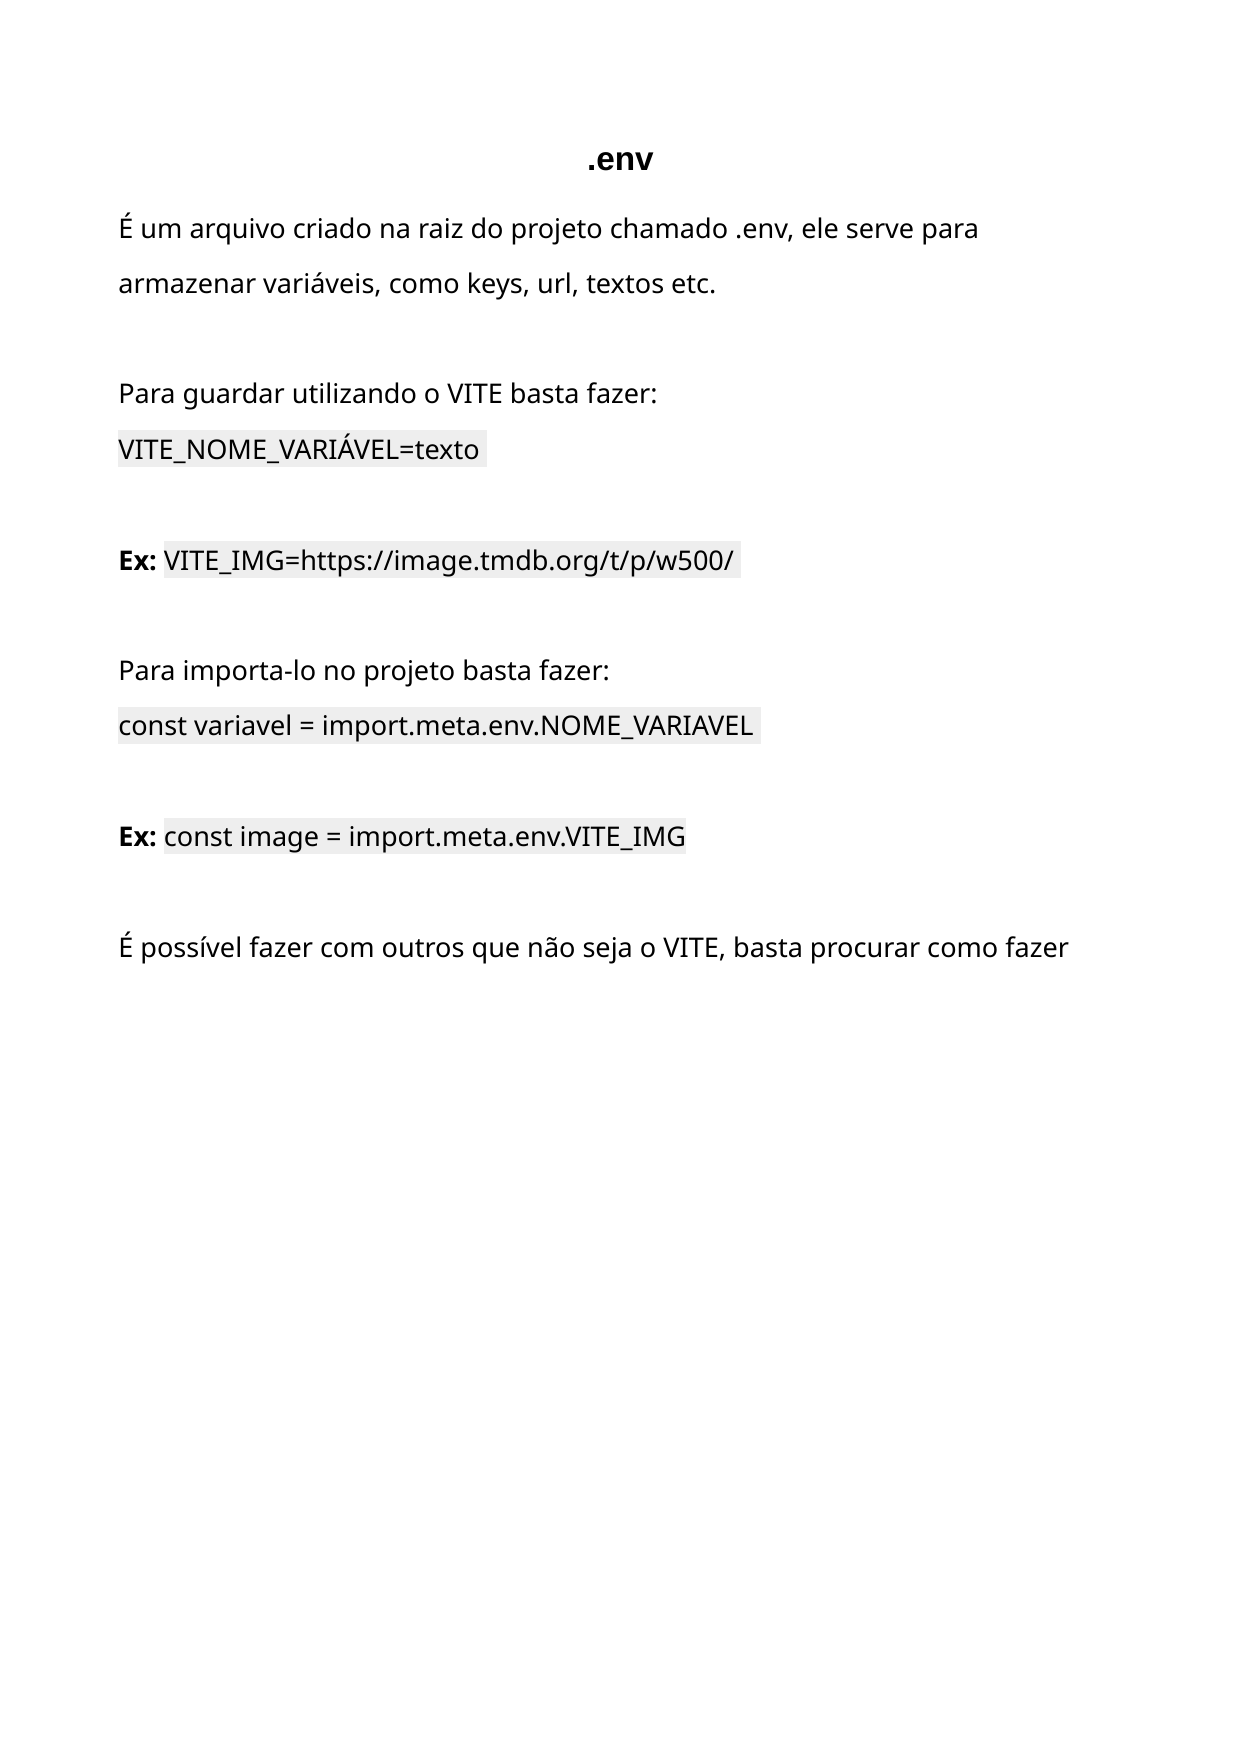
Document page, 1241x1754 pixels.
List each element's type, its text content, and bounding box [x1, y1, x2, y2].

text VITE_NOME_VARIÁVEL=texto [118, 430, 1122, 467]
text const variavel = import.meta.env.NOME_VARIAVEL [118, 707, 1122, 744]
text Para importa-lo no projeto basta fazer: [118, 652, 1122, 688]
text Ex: const image = import.meta.env.VITE_IMG [118, 817, 1122, 854]
text Para guardar utilizando o VITE basta fazer: [118, 375, 1122, 412]
text É um arquivo criado na raiz do projeto chamado .env, ele serve para armazenar variáveis, como keys, url, textos etc. [118, 209, 1122, 301]
text Ex: VITE_IMG=https://image.tmdb.org/t/p/w500/ [118, 541, 1122, 578]
text É possível fazer com outros que não seja o VITE, basta procurar como fazer [118, 928, 1122, 965]
subtitle .env [118, 139, 1122, 177]
